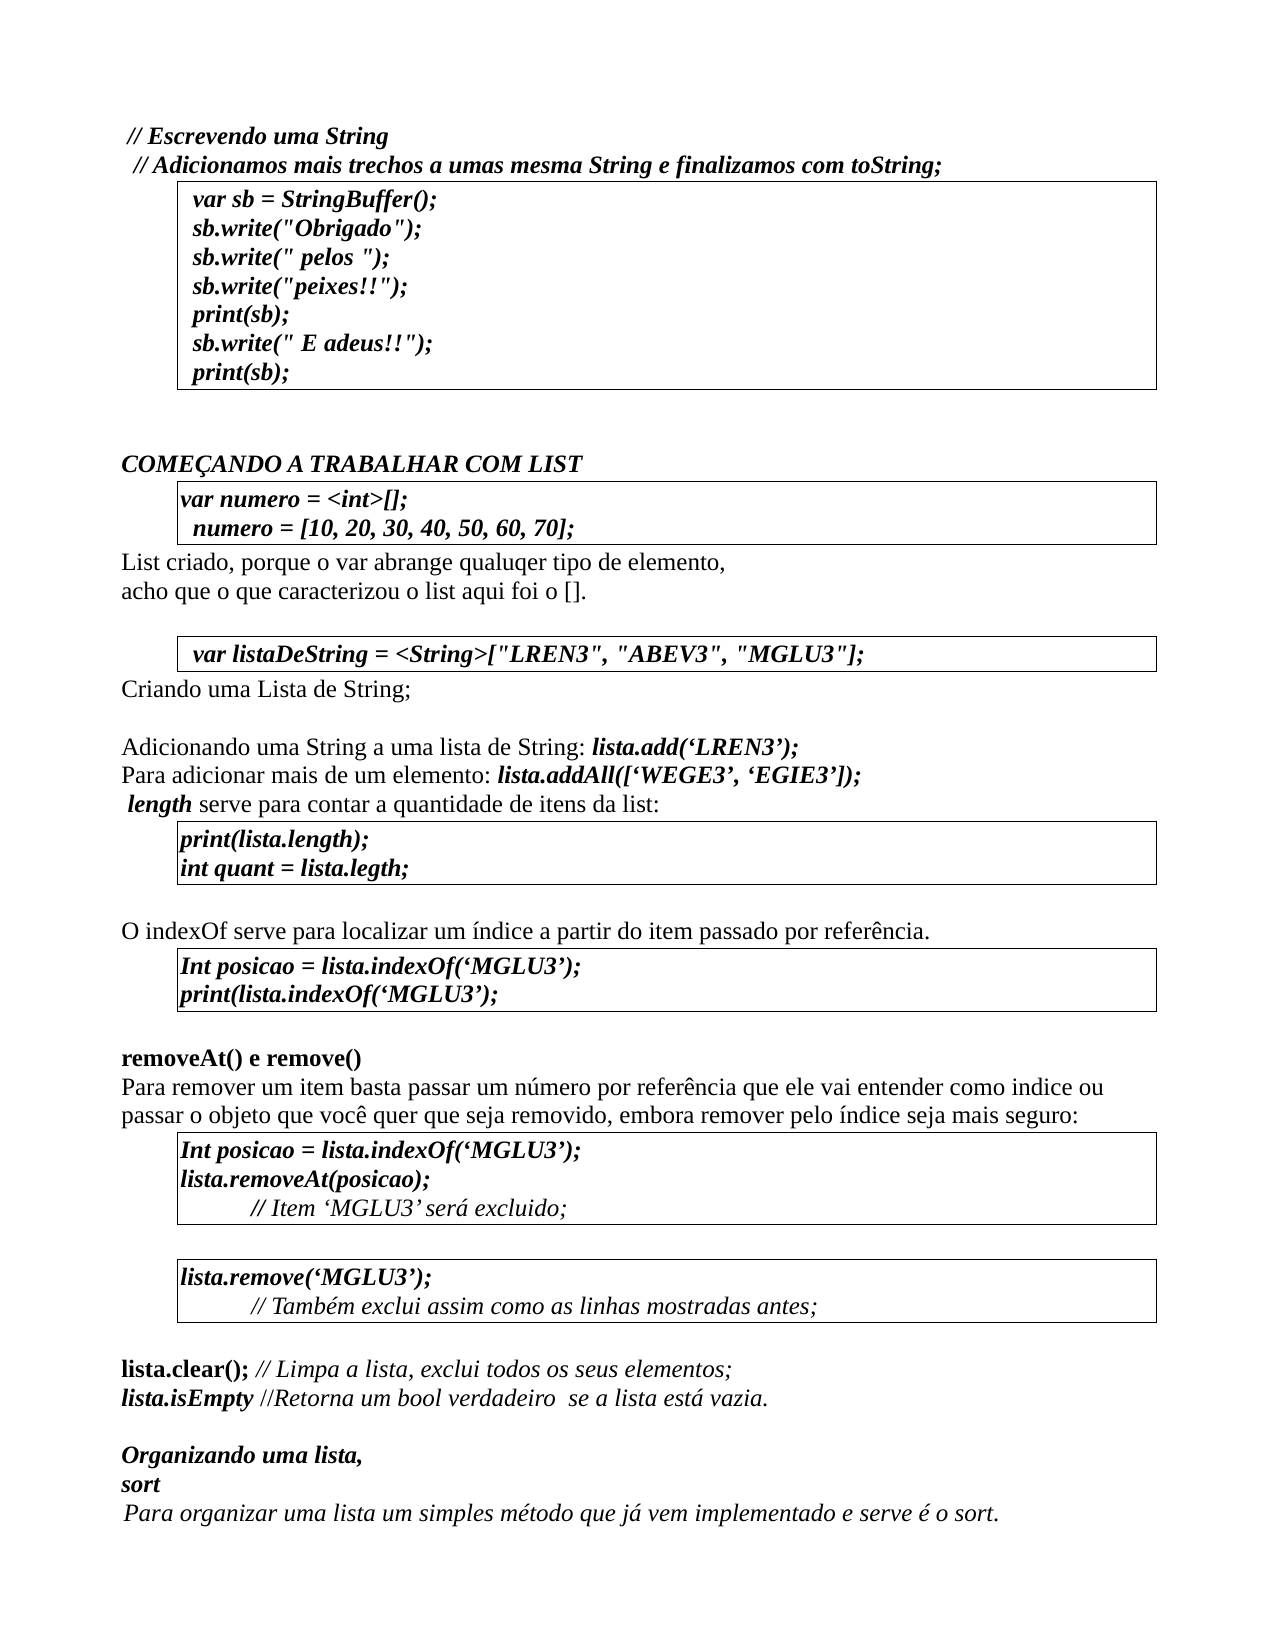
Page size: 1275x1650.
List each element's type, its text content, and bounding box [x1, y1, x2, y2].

text // Item ‘MGLU3’ será excluido; [178, 1189, 1156, 1224]
text // Escrevendo uma String [118, 118, 1157, 150]
text removeAt() e remove() [118, 1043, 1157, 1072]
text COMEÇANDO A TRABALHAR COM LIST [118, 449, 1157, 481]
text Adicionando uma String a uma lista de String: lista.add(‘LREN3’); [118, 732, 1157, 760]
text sb.write("peixes!!"); [178, 268, 1156, 296]
text Para organizar uma lista um simples método que já vem implementado e serve é o sort. [118, 1498, 1157, 1529]
text print(lista.indexOf(‘MGLU3’); [178, 976, 1156, 1011]
text Int posicao = lista.indexOf(‘MGLU3’); [178, 1133, 1156, 1161]
text // Adicionamos mais trechos a umas mesma String e finalizamos com toString; [118, 150, 1157, 181]
text var sb = StringBuffer(); [178, 182, 1156, 210]
text lista.remove(‘MGLU3’); [178, 1260, 1156, 1288]
text Para adicionar mais de um elemento: lista.addAll([‘WEGE3’, ‘EGIE3’]); [118, 760, 1157, 789]
text print(lista.length); [178, 822, 1156, 849]
text length serve para contar a quantidade de itens da list: [118, 789, 1157, 821]
text int quant = lista.legth; [178, 849, 1156, 884]
text sb.write(" E adeus!!"); [178, 325, 1156, 354]
text // Também exclui assim como as linhas mostradas antes; [178, 1288, 1156, 1322]
text O indexOf serve para localizar um índice a partir do item passado por referência. [118, 916, 1157, 948]
text Criando uma Lista de String; [118, 671, 1157, 703]
text var numero = <int>[]; [178, 482, 1156, 509]
text print(sb); [178, 354, 1156, 389]
text numero = [10, 20, 30, 40, 50, 60, 70]; [178, 509, 1156, 544]
text acho que o que caracterizou o list aqui foi o []. [118, 576, 1157, 605]
text sb.write(" pelos "); [178, 239, 1156, 268]
text Para remover um item basta passar um número por referência que ele vai entender como indice ou passar o objeto que você quer que seja removido, embora remover pelo índice seja mais seguro: [118, 1072, 1157, 1132]
text var listaDeString = <String>["LREN3", "ABEV3", "MGLU3"]; [178, 637, 1156, 671]
text sb.write("Obrigado"); [178, 210, 1156, 239]
text Int posicao = lista.indexOf(‘MGLU3’); [178, 949, 1156, 976]
text print(sb); [178, 296, 1156, 325]
text lista.clear(); // Limpa a lista, exclui todos os seus elementos; [118, 1354, 1157, 1383]
text lista.removeAt(posicao); [178, 1161, 1156, 1189]
text Organizando uma lista, [118, 1440, 1157, 1469]
text lista.isEmpty //Retorna um bool verdadeiro se a lista está vazia. [118, 1383, 1157, 1412]
text sort [118, 1469, 1157, 1498]
text List criado, porque o var abrange qualuqer tipo de elemento, [118, 544, 1157, 576]
